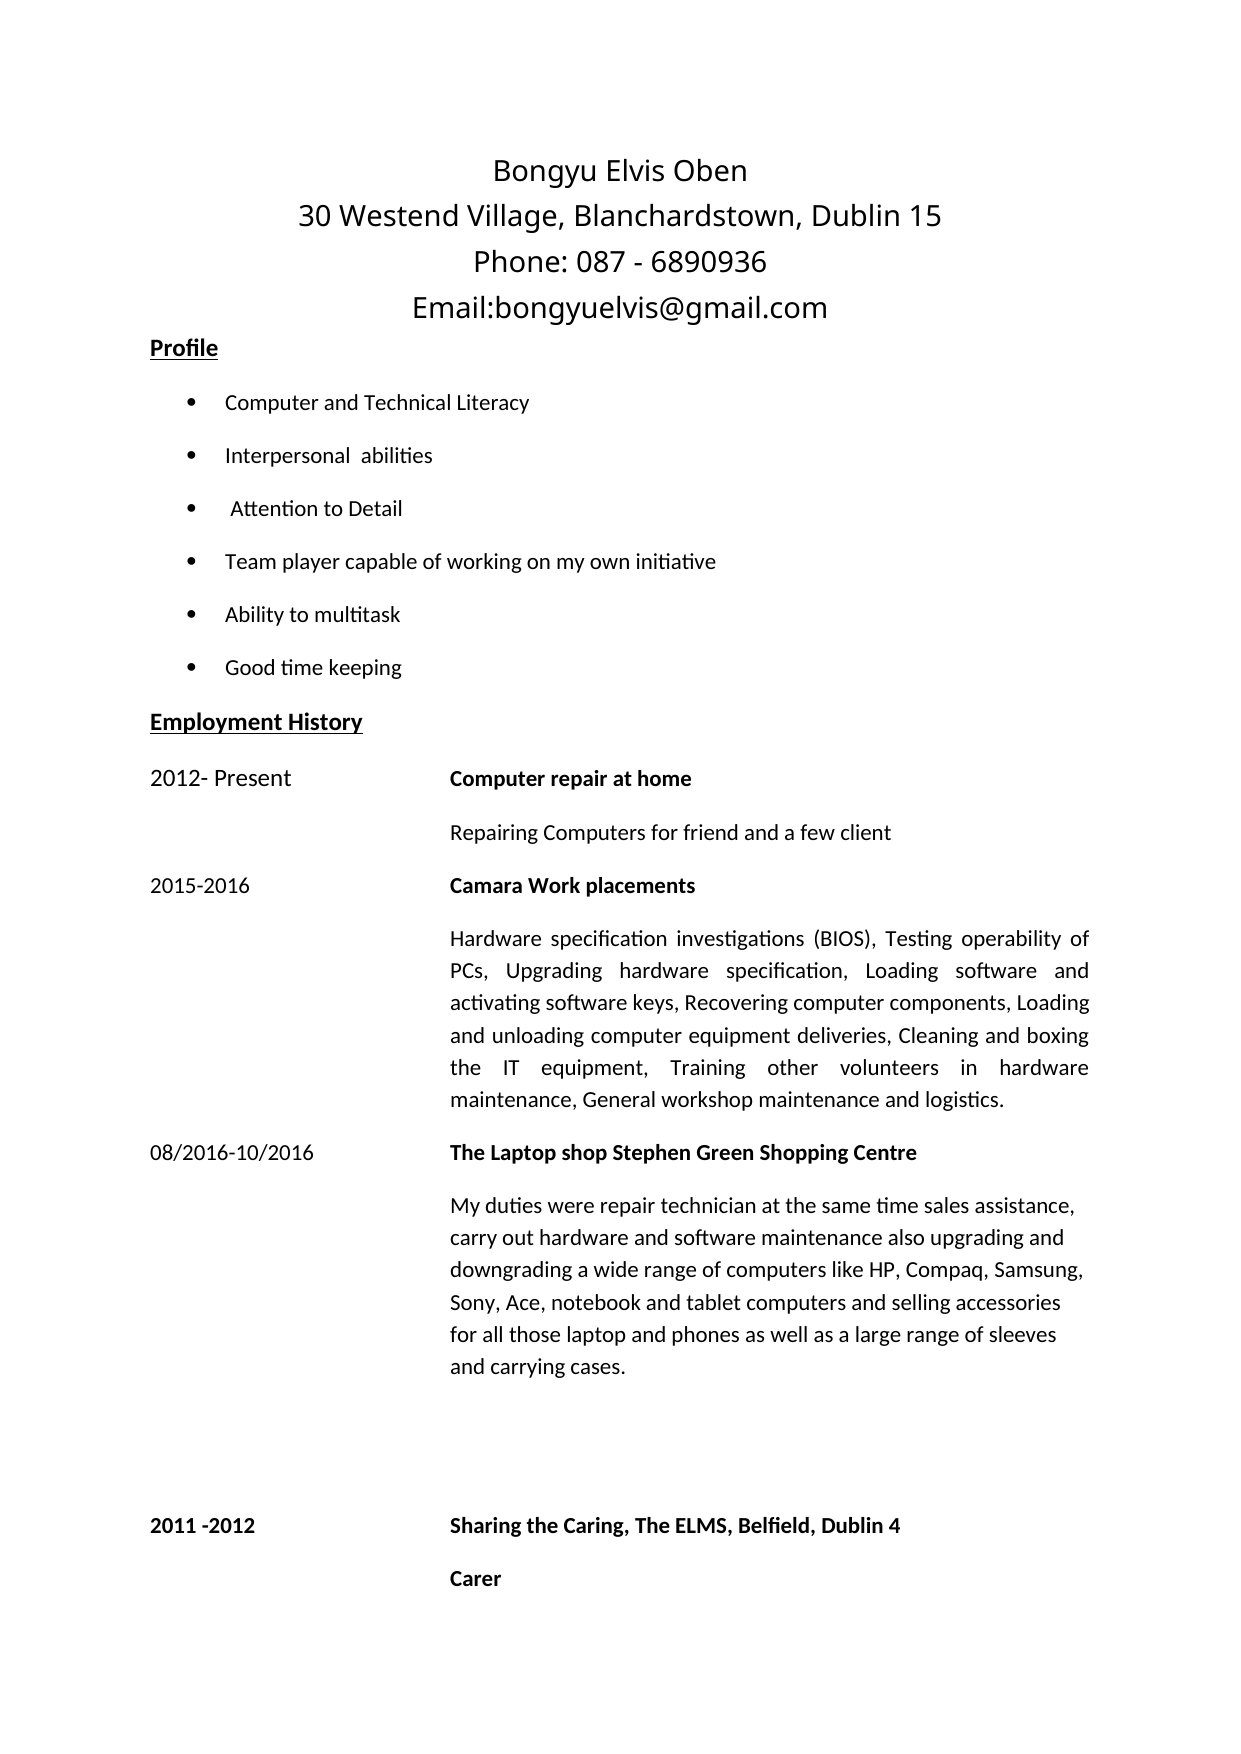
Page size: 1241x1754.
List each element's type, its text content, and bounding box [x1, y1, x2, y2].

list Interpersonal abilities [187, 441, 1090, 469]
text Hardware specification investigations (BIOS), Testing operability of PCs, Upgrading hardware specification, Loading software and activating software keys, Recovering computer components, Loading and unloading computer equipment deliveries, Cleaning and boxing the IT equipment, Training other volunteers in hardware maintenance, General workshop maintenance and logistics. [450, 924, 1090, 1113]
text Bongyu Elvis Oben [150, 150, 1090, 190]
text Repairing Computers for friend and a few client [150, 818, 1090, 846]
list Good time keeping [187, 653, 1090, 681]
text Phone: 087 - 6890936 [150, 241, 1090, 281]
text 2015-2016 Camara Work placements [150, 871, 1090, 899]
text 2011 -2012 Sharing the Caring, The ELMS, Belfield, Dublin 4 [150, 1511, 1090, 1539]
text Carer [150, 1564, 1090, 1592]
list Ability to multitask [187, 600, 1090, 628]
text Email:bongyuelvis@gmail.com [150, 287, 1090, 327]
list Attention to Detail [187, 494, 1090, 522]
text 2012- Present Computer repair at home [150, 762, 1090, 793]
text 30 Westend Village, Blanchardstown, Dublin 15 [150, 196, 1090, 235]
text Employment History [150, 706, 1090, 737]
list Computer and Technical Literacy [187, 388, 1090, 416]
text Profile [150, 332, 1090, 363]
text My duties were repair technician at the same time sales assistance, carry out hardware and software maintenance also upgrading and downgrading a wide range of computers like HP, Compaq, Samsung, Sony, Ace, notebook and tablet computers and selling accessories for all those laptop and phones as well as a large range of sleeves and carrying cases. [450, 1191, 1090, 1380]
list Team player capable of working on my own initiative [187, 547, 1090, 575]
text 08/2016-10/2016 The Laptop shop Stephen Green Shopping Centre [150, 1138, 1090, 1166]
